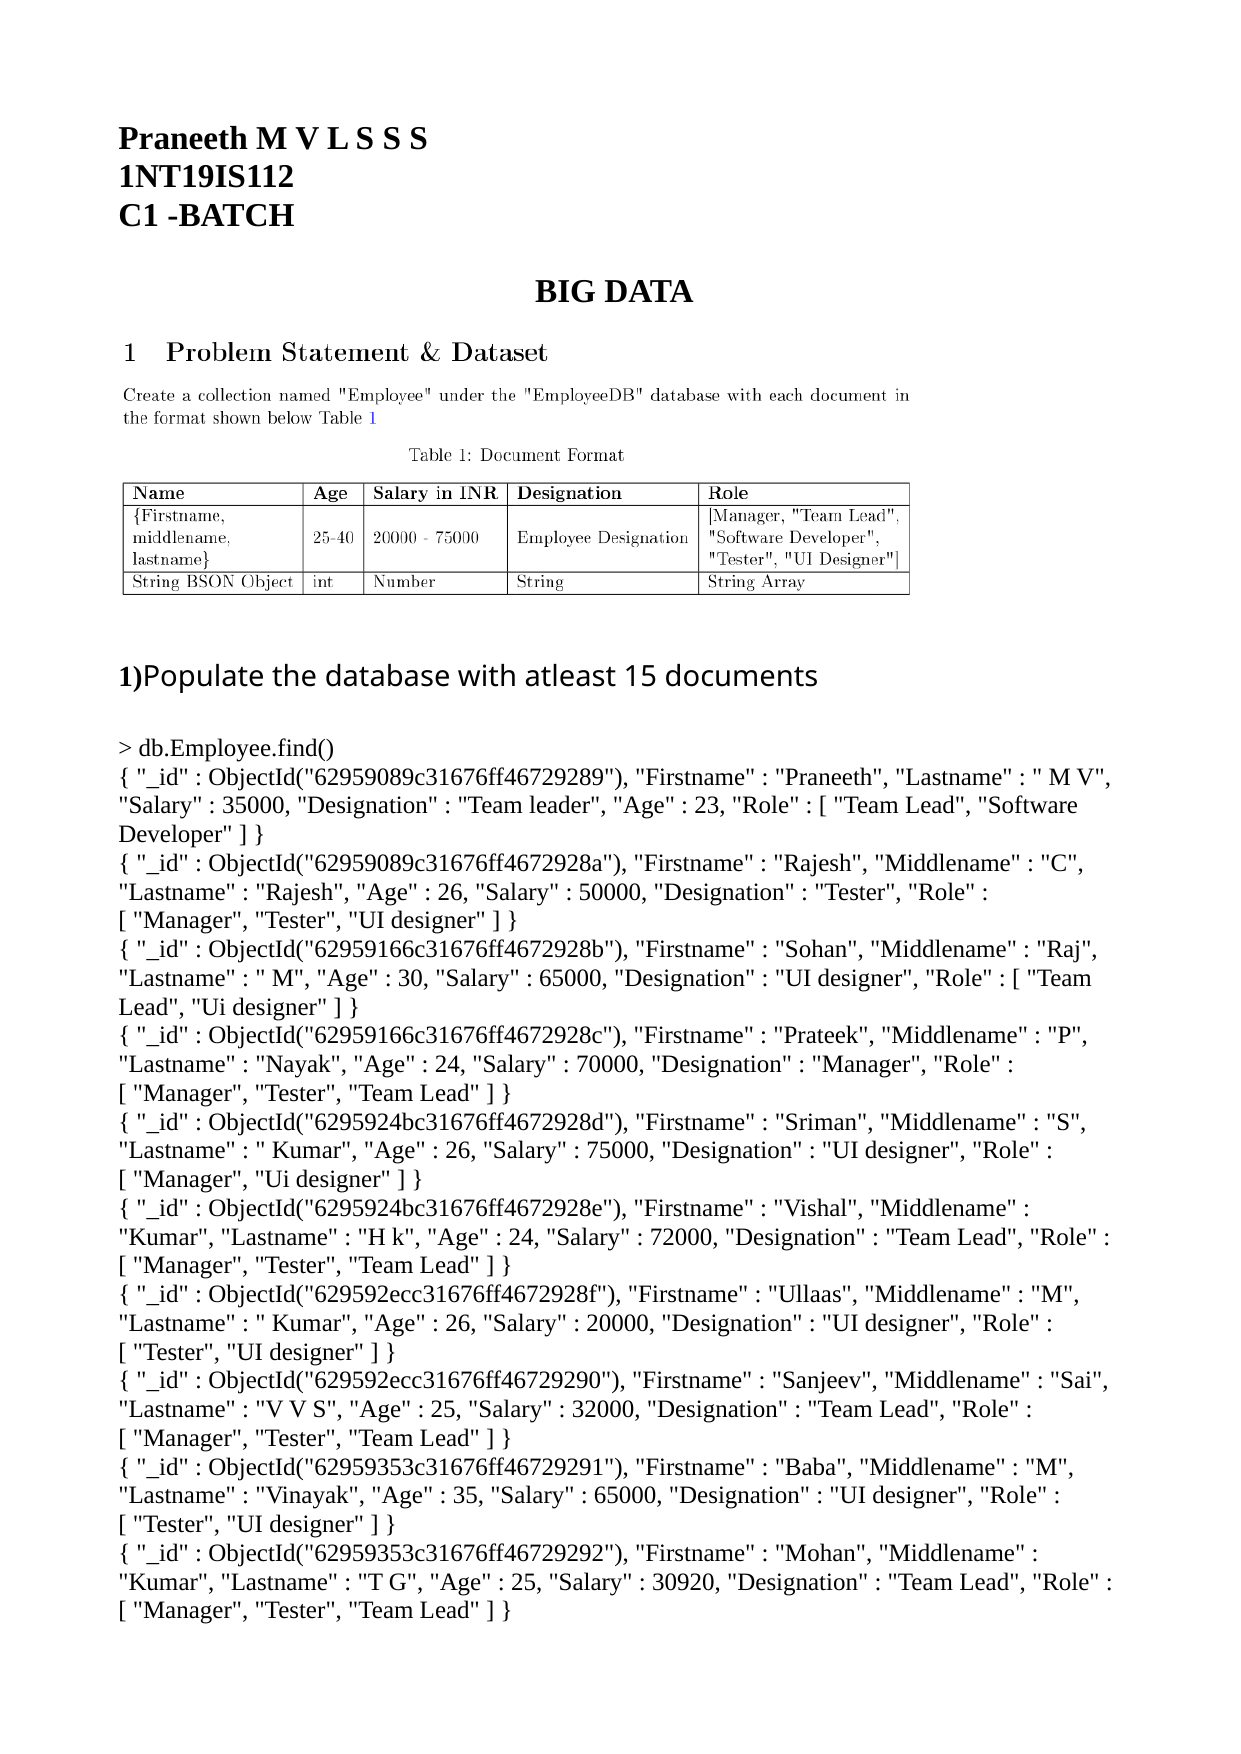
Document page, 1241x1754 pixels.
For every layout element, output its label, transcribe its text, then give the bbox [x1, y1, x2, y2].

text BIG DATA [118, 271, 1122, 310]
text { "_id" : ObjectId("62959353c31676ff46729291"), "Firstname" : "Baba", "Middlename" : "M", "Lastname" : "Vinayak", "Age" : 35, "Salary" : 65000, "Designation" : "UI designer", "Role" : [ "Tester", "UI designer" ] } [118, 1452, 1122, 1538]
text { "_id" : ObjectId("62959353c31676ff46729292"), "Firstname" : "Mohan", "Middlename" : "Kumar", "Lastname" : "T G", "Age" : 25, "Salary" : 30920, "Designation" : "Team Lead", "Role" : [ "Manager", "Tester", "Team Lead" ] } [118, 1538, 1122, 1624]
picture [97, 334, 948, 648]
text { "_id" : ObjectId("62959089c31676ff46729289"), "Firstname" : "Praneeth", "Lastname" : " M V", "Salary" : 35000, "Designation" : "Team leader", "Age" : 23, "Role" : [ "Team Lead", "Software Developer" ] } [118, 762, 1122, 848]
text C1 -BATCH [118, 195, 1122, 233]
text { "_id" : ObjectId("6295924bc31676ff4672928e"), "Firstname" : "Vishal", "Middlename" : "Kumar", "Lastname" : "H k", "Age" : 24, "Salary" : 72000, "Designation" : "Team Lead", "Role" : [ "Manager", "Tester", "Team Lead" ] } [118, 1193, 1122, 1279]
text > db.Employee.find() [118, 733, 1122, 762]
text 1)Populate the database with atleast 15 documents [118, 655, 1122, 694]
text Praneeth M V L S S S [118, 118, 1122, 156]
text { "_id" : ObjectId("629592ecc31676ff4672928f"), "Firstname" : "Ullaas", "Middlename" : "M", "Lastname" : " Kumar", "Age" : 26, "Salary" : 20000, "Designation" : "UI designer", "Role" : [ "Tester", "UI designer" ] } [118, 1279, 1122, 1365]
text { "_id" : ObjectId("62959166c31676ff4672928b"), "Firstname" : "Sohan", "Middlename" : "Raj", "Lastname" : " M", "Age" : 30, "Salary" : 65000, "Designation" : "UI designer", "Role" : [ "Team Lead", "Ui designer" ] } [118, 934, 1122, 1020]
text { "_id" : ObjectId("62959089c31676ff4672928a"), "Firstname" : "Rajesh", "Middlename" : "C", "Lastname" : "Rajesh", "Age" : 26, "Salary" : 50000, "Designation" : "Tester", "Role" : [ "Manager", "Tester", "UI designer" ] } [118, 848, 1122, 934]
text { "_id" : ObjectId("62959166c31676ff4672928c"), "Firstname" : "Prateek", "Middlename" : "P", "Lastname" : "Nayak", "Age" : 24, "Salary" : 70000, "Designation" : "Manager", "Role" : [ "Manager", "Tester", "Team Lead" ] } [118, 1020, 1122, 1107]
text { "_id" : ObjectId("629592ecc31676ff46729290"), "Firstname" : "Sanjeev", "Middlename" : "Sai", "Lastname" : "V V S", "Age" : 25, "Salary" : 32000, "Designation" : "Team Lead", "Role" : [ "Manager", "Tester", "Team Lead" ] } [118, 1365, 1122, 1452]
text { "_id" : ObjectId("6295924bc31676ff4672928d"), "Firstname" : "Sriman", "Middlename" : "S", "Lastname" : " Kumar", "Age" : 26, "Salary" : 75000, "Designation" : "UI designer", "Role" : [ "Manager", "Ui designer" ] } [118, 1107, 1122, 1193]
text 1NT19IS112 [118, 156, 1122, 195]
